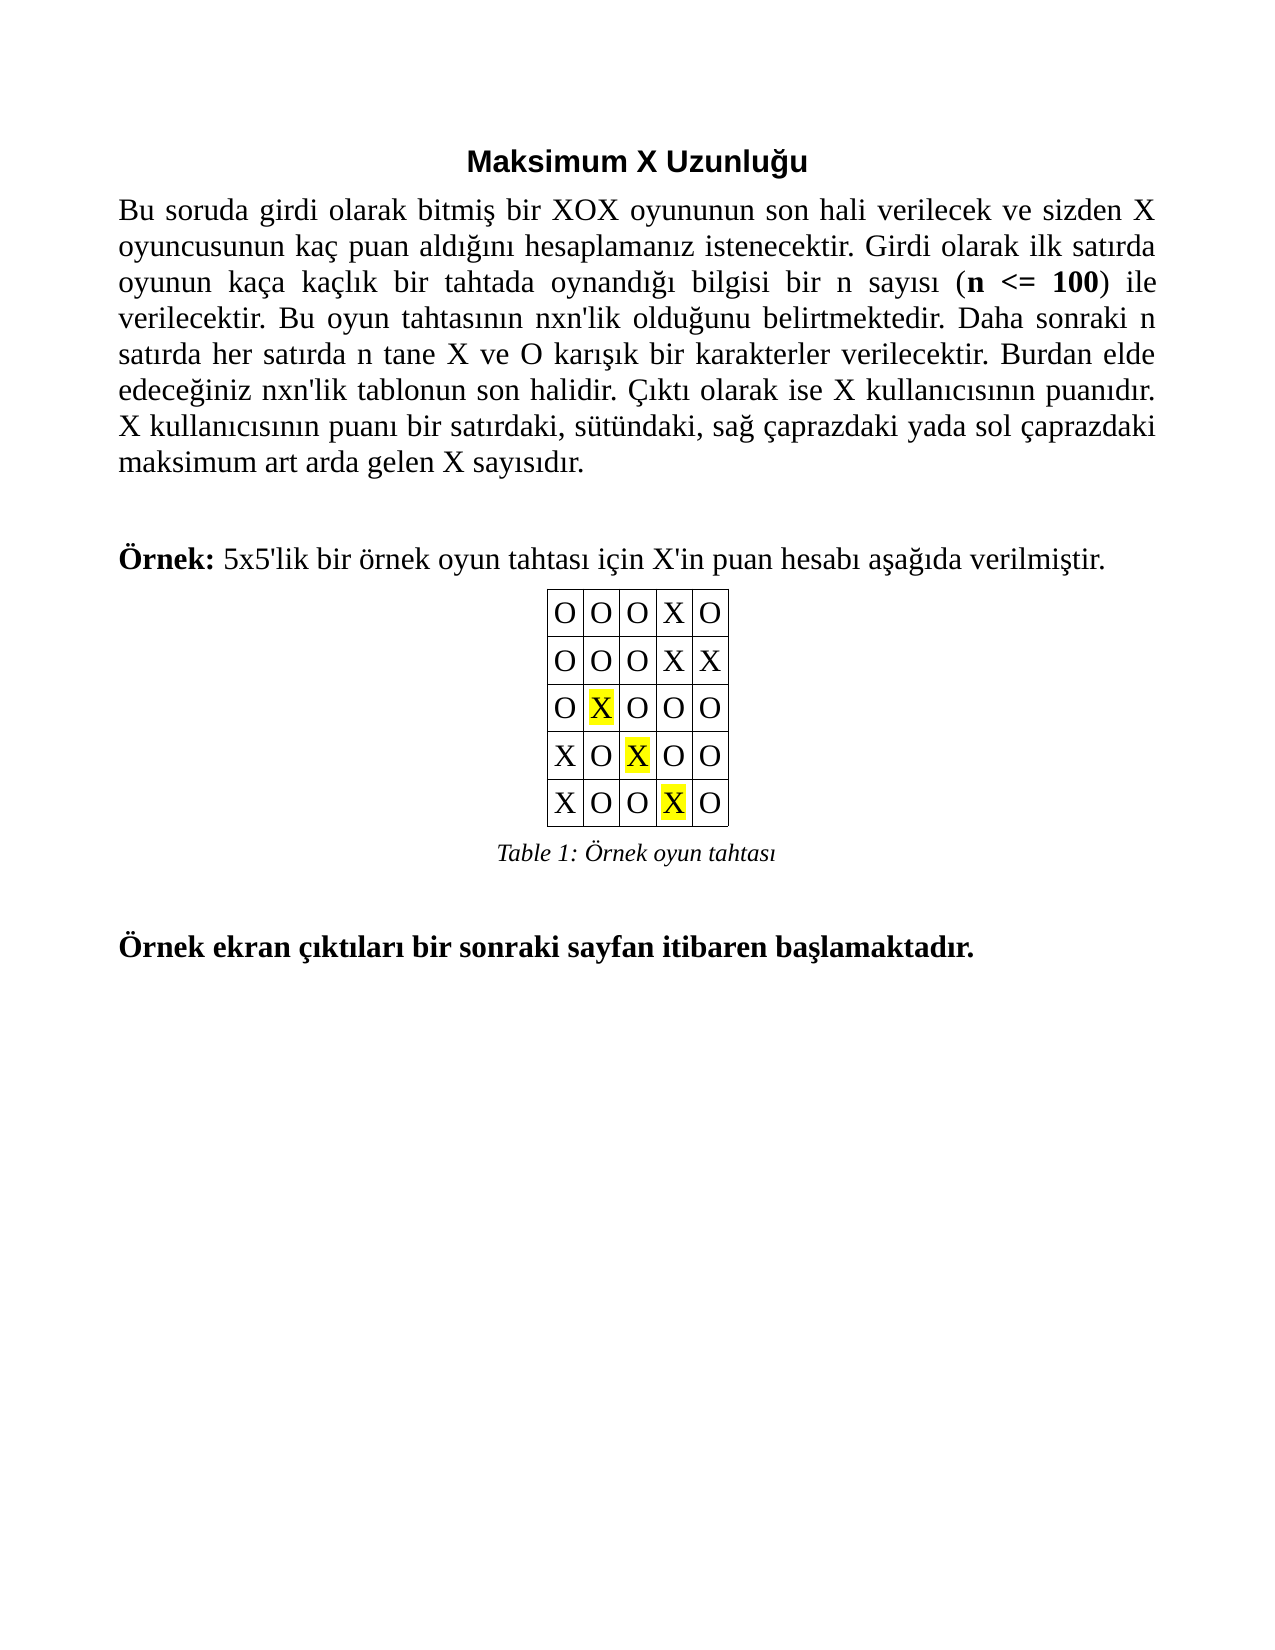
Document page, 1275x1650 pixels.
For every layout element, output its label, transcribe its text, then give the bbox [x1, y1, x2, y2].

table_cell O [693, 780, 728, 826]
table_header O [620, 590, 656, 636]
table_cell O [620, 780, 656, 826]
table_cell X [657, 637, 692, 683]
table_cell X [548, 732, 583, 778]
table_cell O [620, 685, 656, 731]
table_cell X [584, 685, 619, 731]
table_cell X [657, 780, 692, 826]
table_cell O [620, 637, 656, 683]
title Maksimum X Uzunluğu [118, 143, 1157, 179]
table_cell O [693, 685, 728, 731]
table_cell O [657, 685, 692, 731]
text Örnek ekran çıktıları bir sonraki sayfan itibaren başlamaktadır. [118, 928, 1157, 964]
table_header O [548, 590, 583, 636]
table_header O [693, 590, 728, 636]
table_header X [657, 590, 692, 636]
table_cell X [620, 732, 656, 778]
table_cell O [548, 637, 583, 683]
table_cell O [693, 732, 728, 778]
table_cell O [548, 685, 583, 731]
table_cell O [584, 780, 619, 826]
table_cell X [693, 637, 728, 683]
table_cell O [584, 637, 619, 683]
table_cell X [548, 780, 583, 826]
table_cell O [657, 732, 692, 778]
text Table 1: Örnek oyun tahtası [118, 838, 1157, 867]
table_header O [584, 590, 619, 636]
text Bu soruda girdi olarak bitmiş bir XOX oyununun son hali verilecek ve sizden X oyuncusunun kaç puan aldığını hesaplamanız istenecektir. Girdi olarak ilk satırda oyunun kaça kaçlık bir tahtada oynandığı bilgisi bir n sayısı (n <= 100) ile verilecektir. Bu oyun tahtasının nxn'lik olduğunu belirtmektedir. Daha sonraki n satırda her satırda n tane X ve O karışık bir karakterler verilecektir. Burdan elde edeceğiniz nxn'lik tablonun son halidir. Çıktı olarak ise X kullanıcısının puanıdır. X kullanıcısının puanı bir satırdaki, sütündaki, sağ çaprazdaki yada sol çaprazdaki maksimum art arda gelen X sayısıdır. [118, 192, 1157, 479]
text Örnek: 5x5'lik bir örnek oyun tahtası için X'in puan hesabı aşağıda verilmiştir. [118, 540, 1157, 576]
table_cell O [584, 732, 619, 778]
